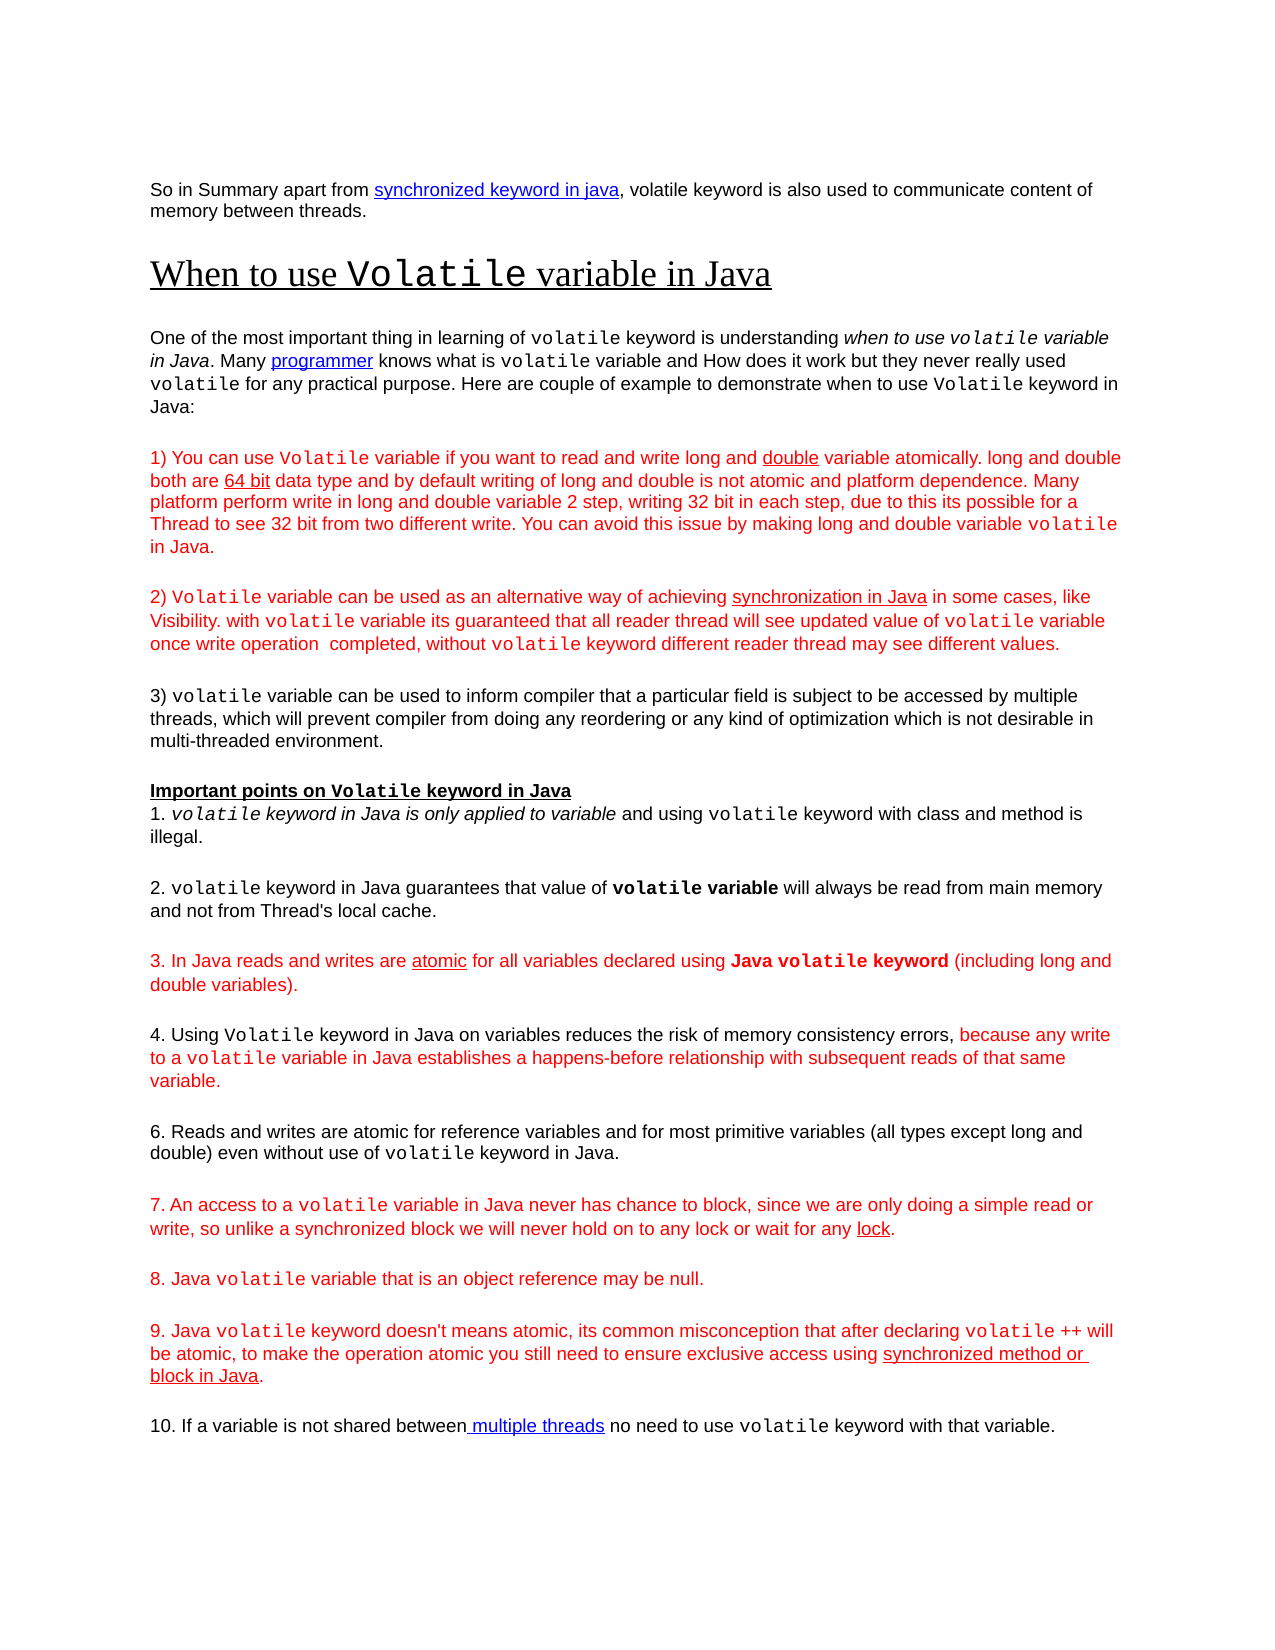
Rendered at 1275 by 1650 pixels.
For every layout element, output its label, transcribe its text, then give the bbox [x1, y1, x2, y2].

text Important points on Volatile keyword in Java [150, 780, 1125, 803]
text 2. volatile keyword in Java guarantees that value of volatile variable will always be read from main memory and not from Thread's local cache. [150, 877, 1125, 921]
text 9. Java volatile keyword doesn't means atomic, its common misconception that after declaring volatile ++ will be atomic, to make the operation atomic you still need to ensure exclusive access using synchronized method or block in Java. [150, 1319, 1125, 1386]
text 10. If a variable is not shared between multiple threads no need to use volatile keyword with that variable. [150, 1415, 1125, 1438]
text 4. Using Volatile keyword in Java on variables reduces the risk of memory consistency errors, because any write to a volatile variable in Java establishes a happens-before relationship with subsequent reads of that same variable. [150, 1024, 1125, 1092]
text 6. Reads and writes are atomic for reference variables and for most primitive variables (all types except long and double) even without use of volatile keyword in Java. [150, 1121, 1125, 1165]
text 2) Volatile variable can be used as an alternative way of achieving synchronization in Java in some cases, like Visibility. with volatile variable its guaranteed that all reader thread will see updated value of volatile variable once write operation completed, without volatile keyword different reader thread may see different values. [150, 586, 1125, 656]
text 1. volatile keyword in Java is only applied to variable and using volatile keyword with class and method is illegal. [150, 803, 1125, 848]
text 3. In Java reads and writes are atomic for all variables declared using Java volatile keyword (including long and double variables). [150, 950, 1125, 995]
text So in Summary apart from synchronized keyword in java, volatile keyword is also used to communicate content of memory between threads. [150, 179, 1125, 222]
text 3) volatile variable can be used to inform compiler that a particular field is subject to be accessed by multiple threads, which will prevent compiler from doing any reordering or any kind of optimization which is not desirable in multi-threaded environment. [150, 685, 1125, 751]
text 1) You can use Volatile variable if you want to read and write long and double variable atomically. long and double both are 64 bit data type and by default writing of long and double is not atomic and platform dependence. Many platform perform write in long and double variable 2 step, writing 32 bit in each step, due to this its possible for a Thread to see 32 bit from two different write. You can avoid this issue by making long and double variable volatile in Java. [150, 446, 1125, 558]
text One of the most important thing in learning of volatile keyword is understanding when to use volatile variable in Java. Many programmer knows what is volatile variable and How does it work but they never really used volatile for any practical purpose. Here are couple of example to demonstrate when to use Volatile keyword in Java: [150, 326, 1125, 418]
text 7. An access to a volatile variable in Java never has chance to block, since we are only doing a simple read or write, so unlike a synchronized block we will never hold on to any lock or wait for any lock. [150, 1194, 1125, 1239]
subtitle When to use Volatile variable in Java [150, 251, 1125, 297]
text 8. Java volatile variable that is an object reference may be null. [150, 1268, 1125, 1291]
